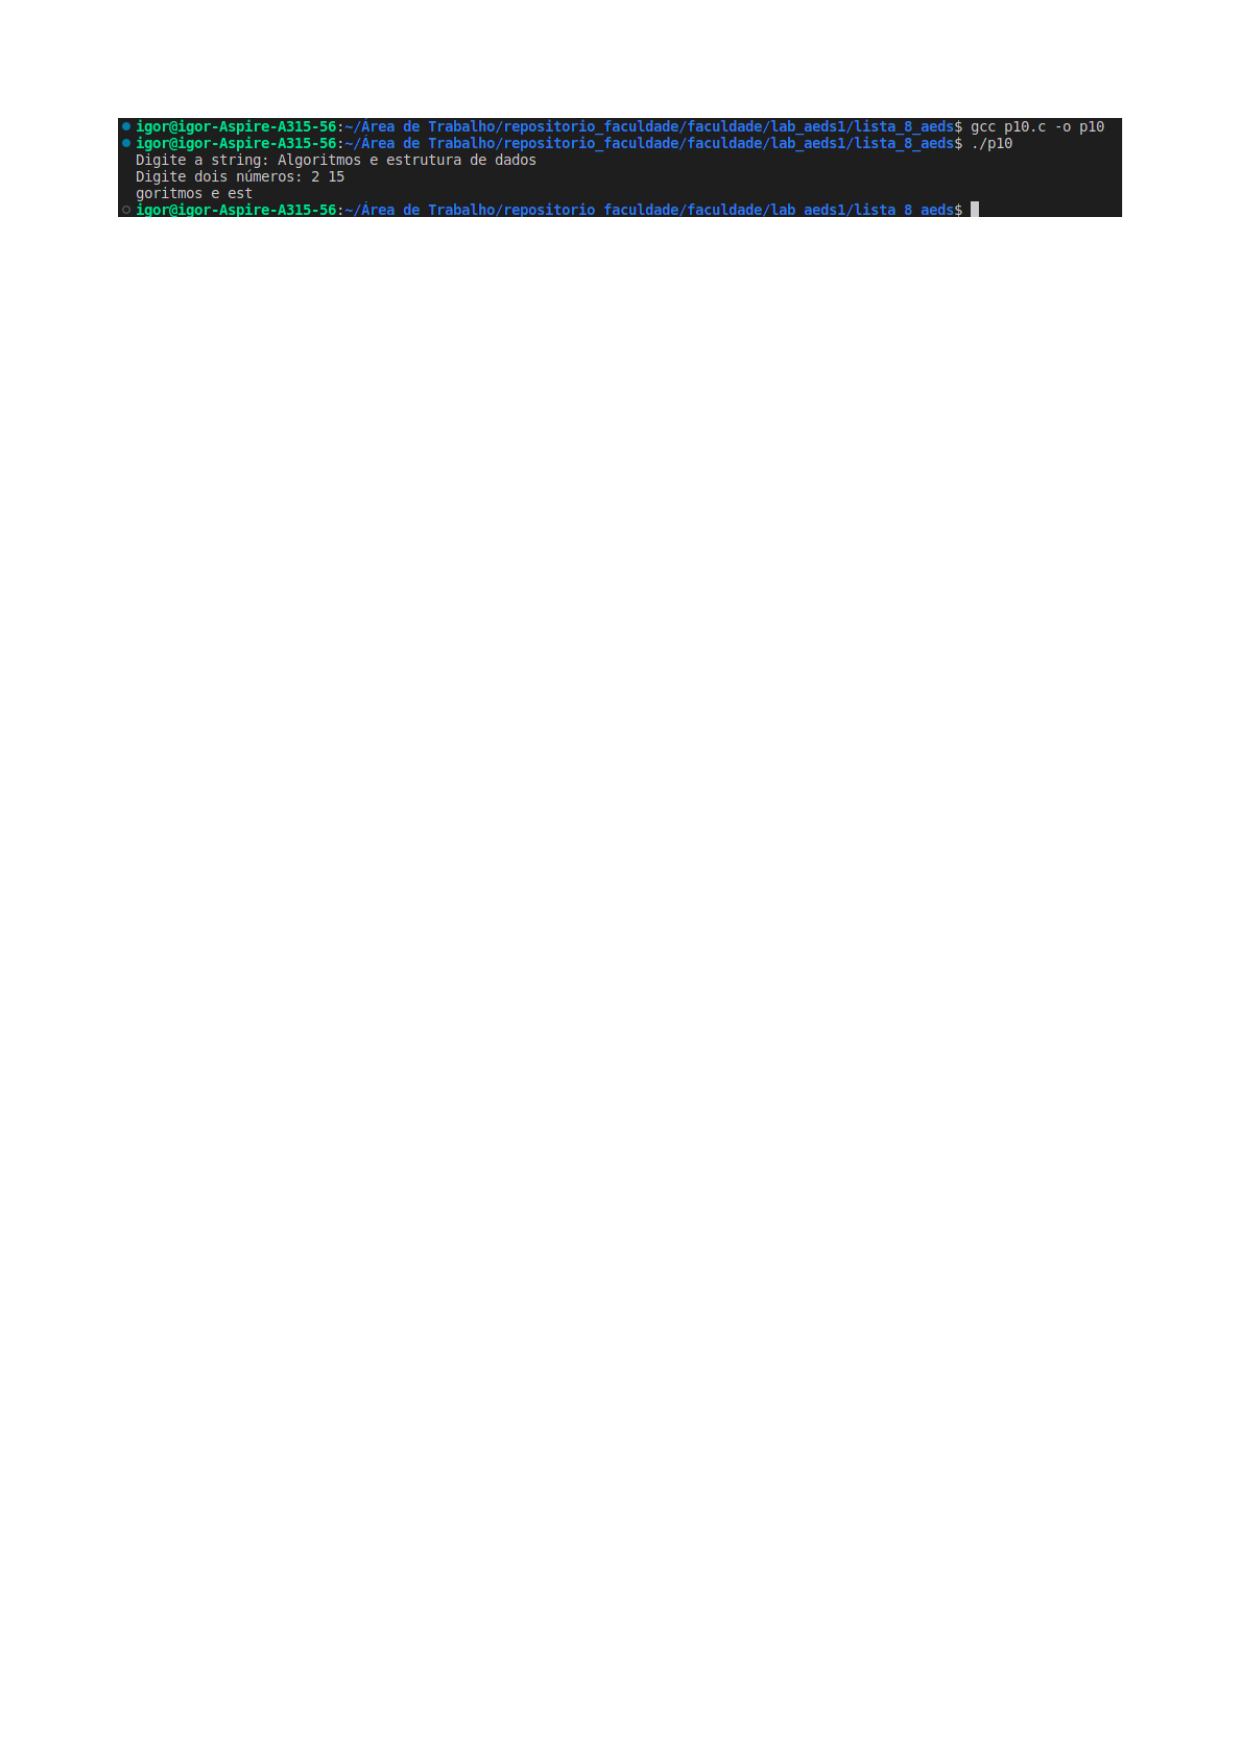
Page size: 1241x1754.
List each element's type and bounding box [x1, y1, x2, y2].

picture [118, 118, 1123, 217]
